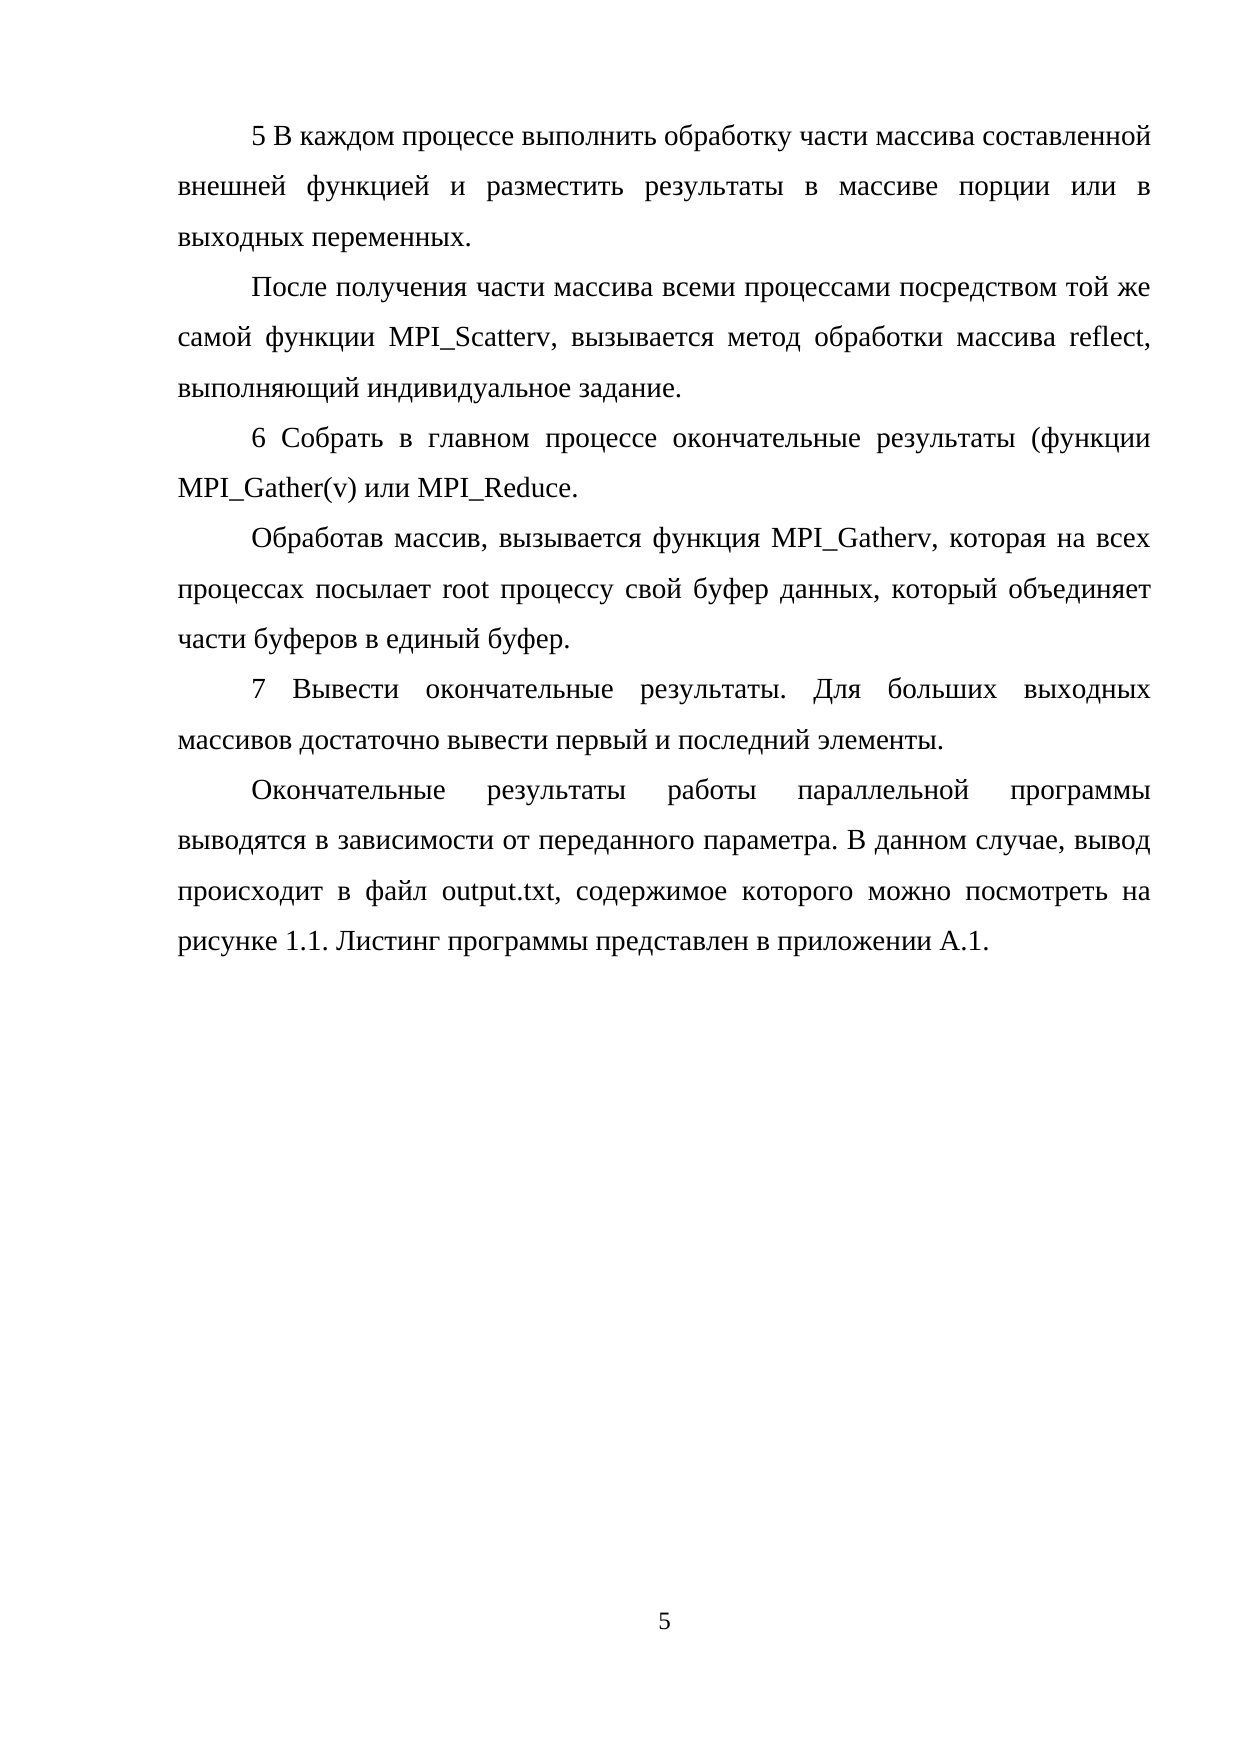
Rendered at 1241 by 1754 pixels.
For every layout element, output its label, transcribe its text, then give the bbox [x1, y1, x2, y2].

text После получения части массива всеми процессами посредством той же самой функции MPI_Scatterv, вызывается метод обработки массива reflect, выполняющий индивидуальное задание. [177, 269, 1152, 403]
text 5 В каждом процессе выполнить обработку части массива составленной внешней функцией и разместить результаты в массиве порции или в выходных переменных. [177, 118, 1152, 252]
text 6 Собрать в главном процессе окончательные результаты (функции MPI_Gather(v) или MPI_Reduce. [177, 420, 1152, 504]
text 7 Вывести окончательные результаты. Для больших выходных массивов достаточно вывести первый и последний элементы. [177, 672, 1152, 755]
text Обработав массив, вызывается функция MPI_Gatherv, которая на всех процессах посылает root процессу свой буфер данных, который объединяет части буферов в единый буфер. [177, 521, 1152, 655]
text Окончательные результаты работы параллельной программы выводятся в зависимости от переданного параметра. В данном случае, вывод происходит в файл output.txt, содержимое которого можно посмотреть на рисунке 1.1. Листинг программы представлен в приложении А.1. [177, 772, 1152, 957]
